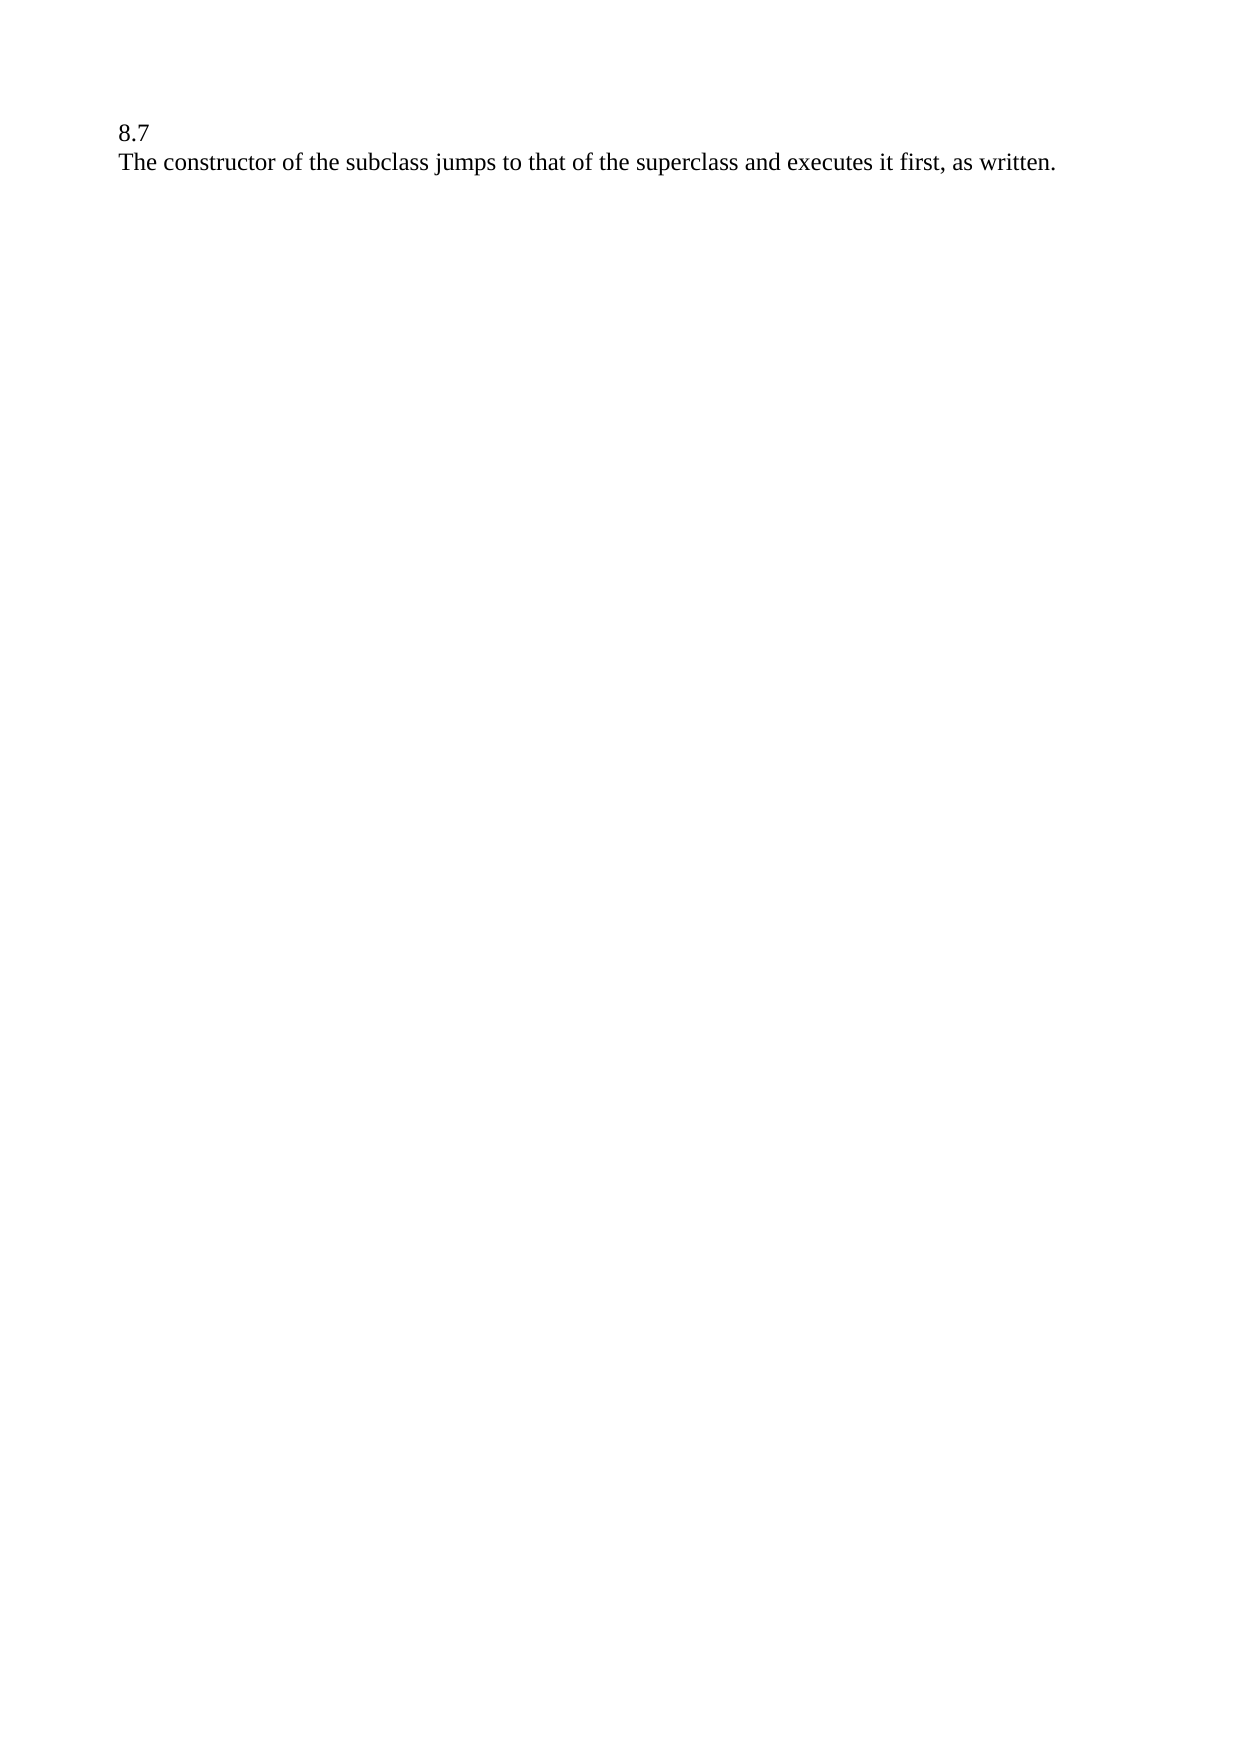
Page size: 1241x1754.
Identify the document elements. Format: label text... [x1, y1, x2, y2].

text 8.7 [118, 118, 1122, 147]
text The constructor of the subclass jumps to that of the superclass and executes it first, as written. [118, 147, 1122, 176]
